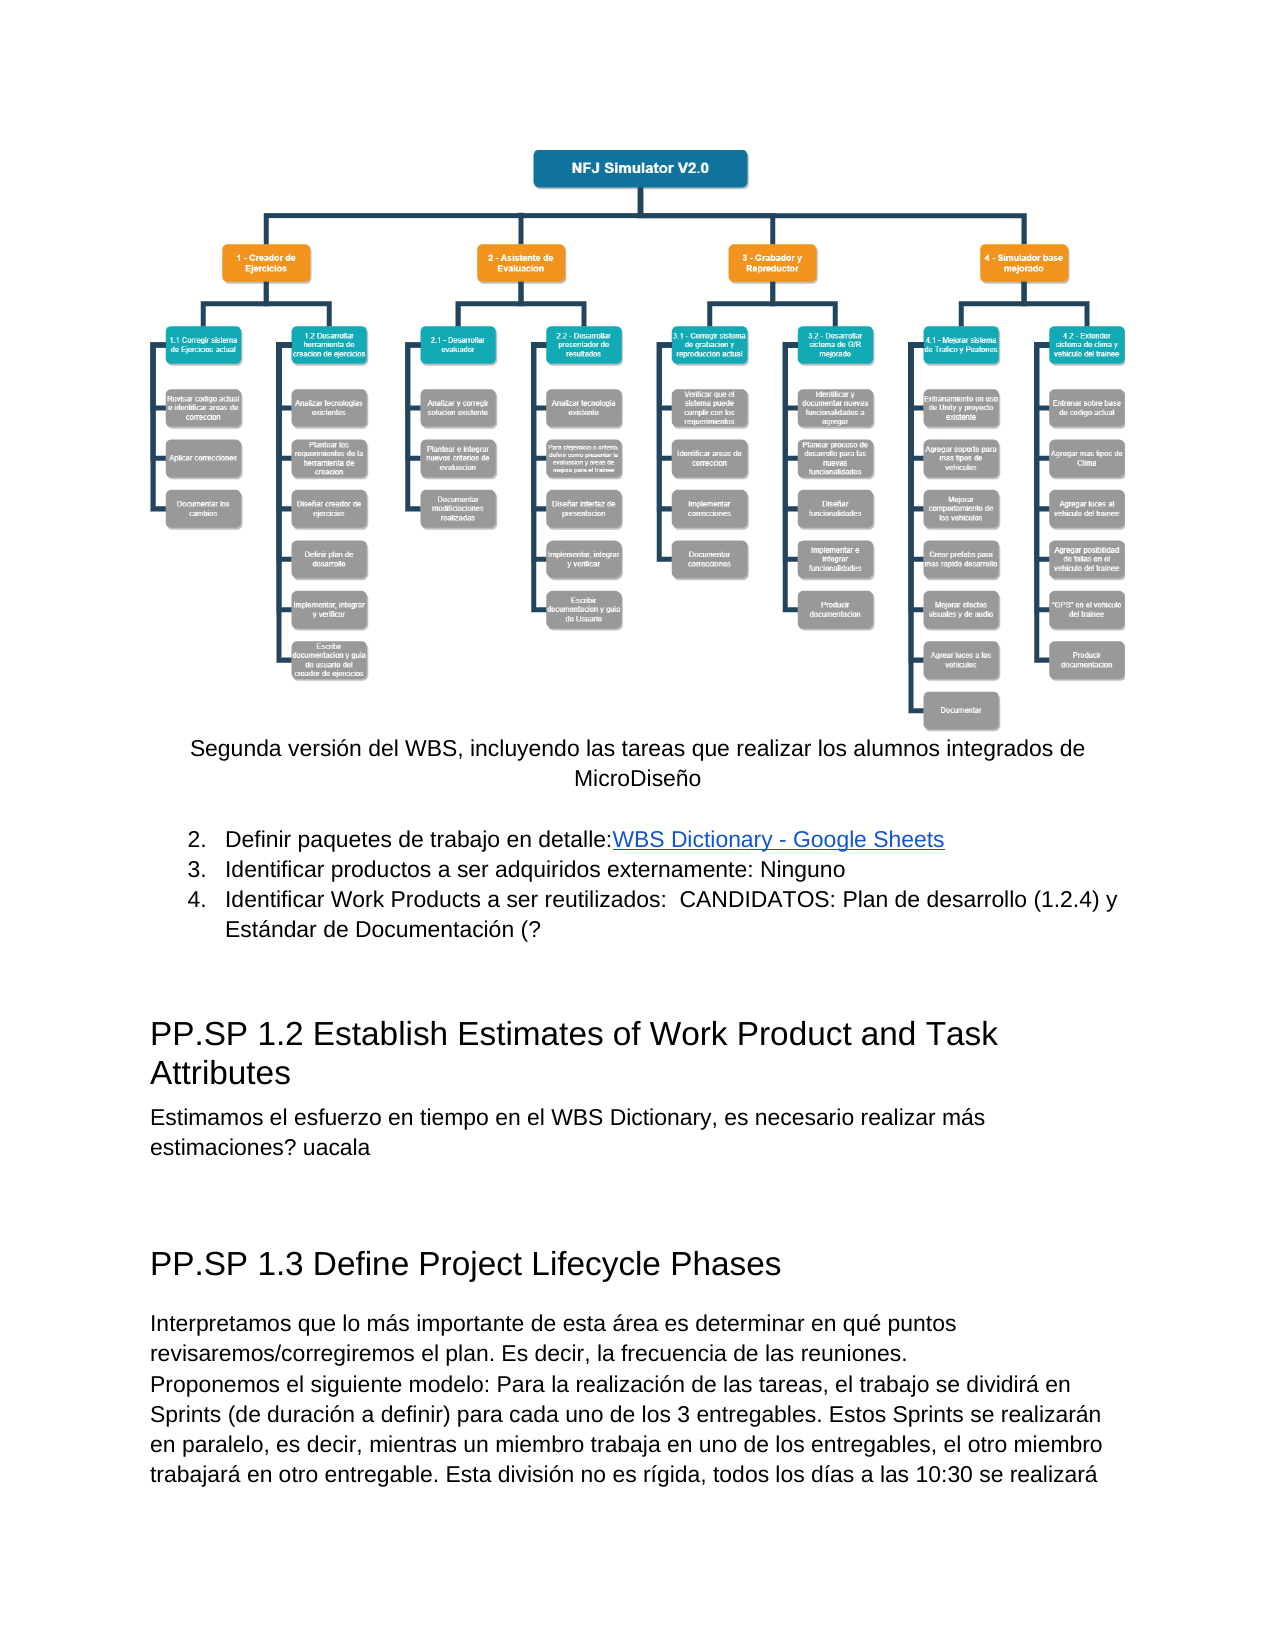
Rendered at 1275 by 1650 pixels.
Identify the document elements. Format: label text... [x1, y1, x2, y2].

list Definir paquetes de trabajo en detalle:WBS Dictionary - Google Sheets [187, 826, 1125, 852]
subtitle PP.SP 1.2 Establish Estimates of Work Product and Task Attributes [150, 1014, 1125, 1091]
text Estimamos el esfuerzo en tiempo en el WBS Dictionary, es necesario realizar más estimaciones? uacala [150, 1104, 1125, 1160]
list Identificar Work Products a ser reutilizados: CANDIDATOS: Plan de desarrollo (1.2.4) y Estándar de Documentación (? [187, 886, 1125, 943]
text Segunda versión del WBS, incluyendo las tareas que realizar los alumnos integrados de MicroDiseño [150, 735, 1125, 792]
picture [150, 150, 1125, 732]
subtitle PP.SP 1.3 Define Project Lifecycle Phases [150, 1244, 1125, 1283]
text Proponemos el siguiente modelo: Para la realización de las tareas, el trabajo se dividirá en Sprints (de duración a definir) para cada uno de los 3 entregables. Estos Sprints se realizarán en paralelo, es decir, mientras un miembro trabaja en uno de los entregables, el otro miembro trabajará en otro entregable. Esta división no es rígida, todos los días a las 10:30 se realizará [150, 1371, 1125, 1487]
text Interpretamos que lo más importante de esta área es determinar en qué puntos revisaremos/corregiremos el plan. Es decir, la frecuencia de las reuniones. [150, 1310, 1125, 1367]
list Identificar productos a ser adquiridos externamente: Ninguno [187, 856, 1125, 882]
